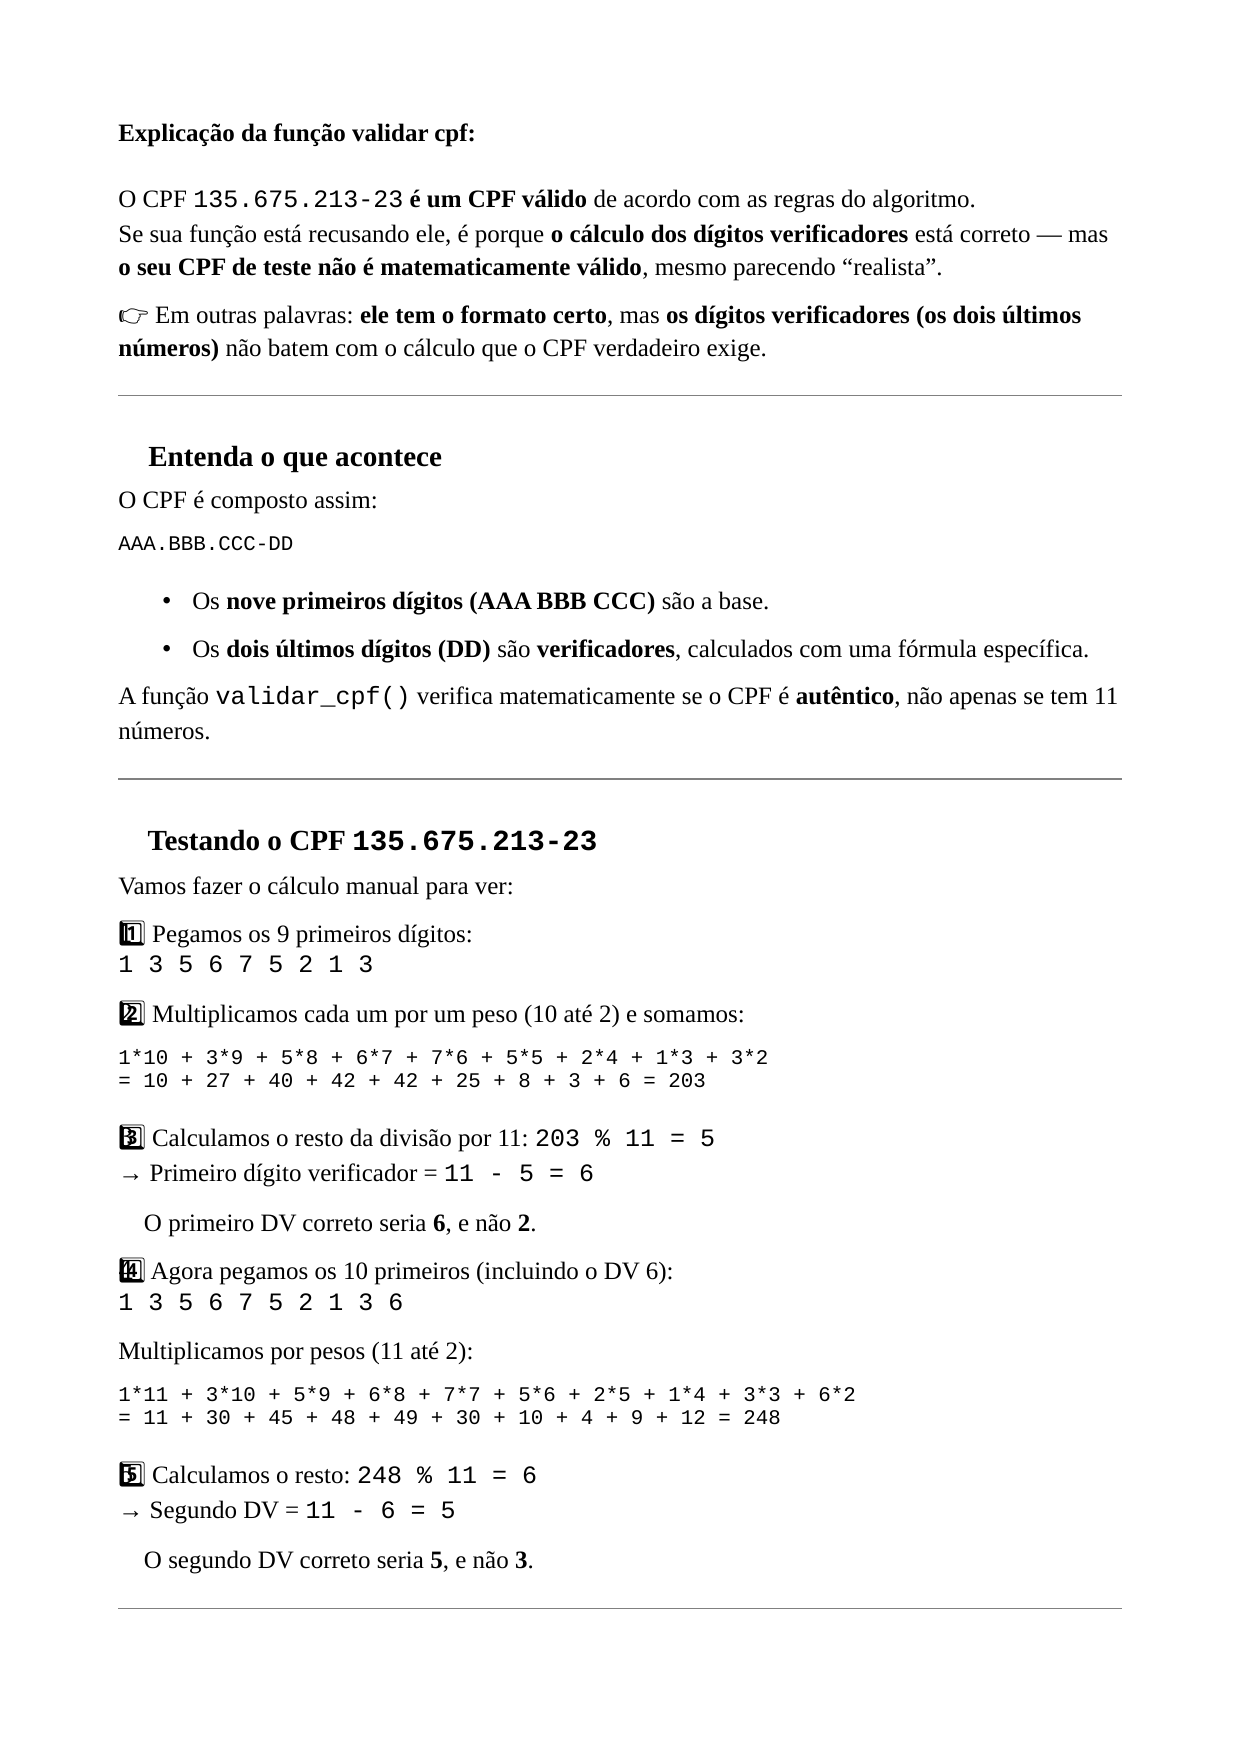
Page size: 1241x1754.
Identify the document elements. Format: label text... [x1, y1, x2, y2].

text = 10 + 27 + 40 + 42 + 42 + 25 + 8 + 3 + 6 = 203 [118, 1070, 1122, 1094]
subtitle 🧩 Entenda o que acontece [118, 439, 1122, 473]
text 1️⃣ Pegamos os 9 primeiros dígitos: 1 3 5 6 7 5 2 1 3 [118, 919, 1122, 980]
text A função validar_cpf() verifica matematicamente se o CPF é autêntico, não apenas se tem 11 números. [118, 681, 1122, 745]
text 1*10 + 3*9 + 5*8 + 6*7 + 7*6 + 5*5 + 2*4 + 1*3 + 3*2 [118, 1047, 1122, 1070]
text ✅ O segundo DV correto seria 5, e não 3. [118, 1546, 1122, 1574]
text 3️⃣ Calculamos o resto da divisão por 11: 203 % 11 = 5 → Primeiro dígito verificador = 11 - 5 = 6 [118, 1123, 1122, 1189]
text Explicação da função validar cpf: O CPF 135.675.213-23 é um CPF válido de acordo com as regras do algoritmo. Se sua função está recusando ele, é porque o cálculo dos dígitos verificadores está correto — mas o seu CPF de teste não é matematicamente válido, mesmo parecendo “realista”. [118, 118, 1122, 281]
text = 11 + 30 + 45 + 48 + 49 + 30 + 10 + 4 + 9 + 12 = 248 [118, 1407, 1122, 1431]
text 5️⃣ Calculamos o resto: 248 % 11 = 6 → Segundo DV = 11 - 6 = 5 [118, 1461, 1122, 1526]
text 4️⃣ Agora pegamos os 10 primeiros (incluindo o DV 6): 1 3 5 6 7 5 2 1 3 6 [118, 1256, 1122, 1317]
text 👉 Em outras palavras: ele tem o formato certo, mas os dígitos verificadores (os dois últimos números) não batem com o cálculo que o CPF verdadeiro exige. [118, 300, 1122, 362]
text O CPF é composto assim: [118, 485, 1122, 514]
text AAA.BBB.CCC-DD [118, 533, 1122, 557]
text 1*11 + 3*10 + 5*9 + 6*8 + 7*7 + 5*6 + 2*5 + 1*4 + 3*3 + 6*2 [118, 1384, 1122, 1407]
text 2️⃣ Multiplicamos cada um por um peso (10 até 2) e somamos: [118, 999, 1122, 1028]
text Vamos fazer o cálculo manual para ver: [118, 871, 1122, 900]
text Multiplicamos por pesos (11 até 2): [118, 1336, 1122, 1365]
list Os dois últimos dígitos (DD) são verificadores, calculados com uma fórmula específica. [162, 634, 1122, 662]
subtitle 🧮 Testando o CPF 135.675.213-23 [118, 823, 1122, 859]
list Os nove primeiros dígitos (AAA BBB CCC) são a base. [162, 586, 1122, 615]
text ✅ O primeiro DV correto seria 6, e não 2. [118, 1208, 1122, 1237]
